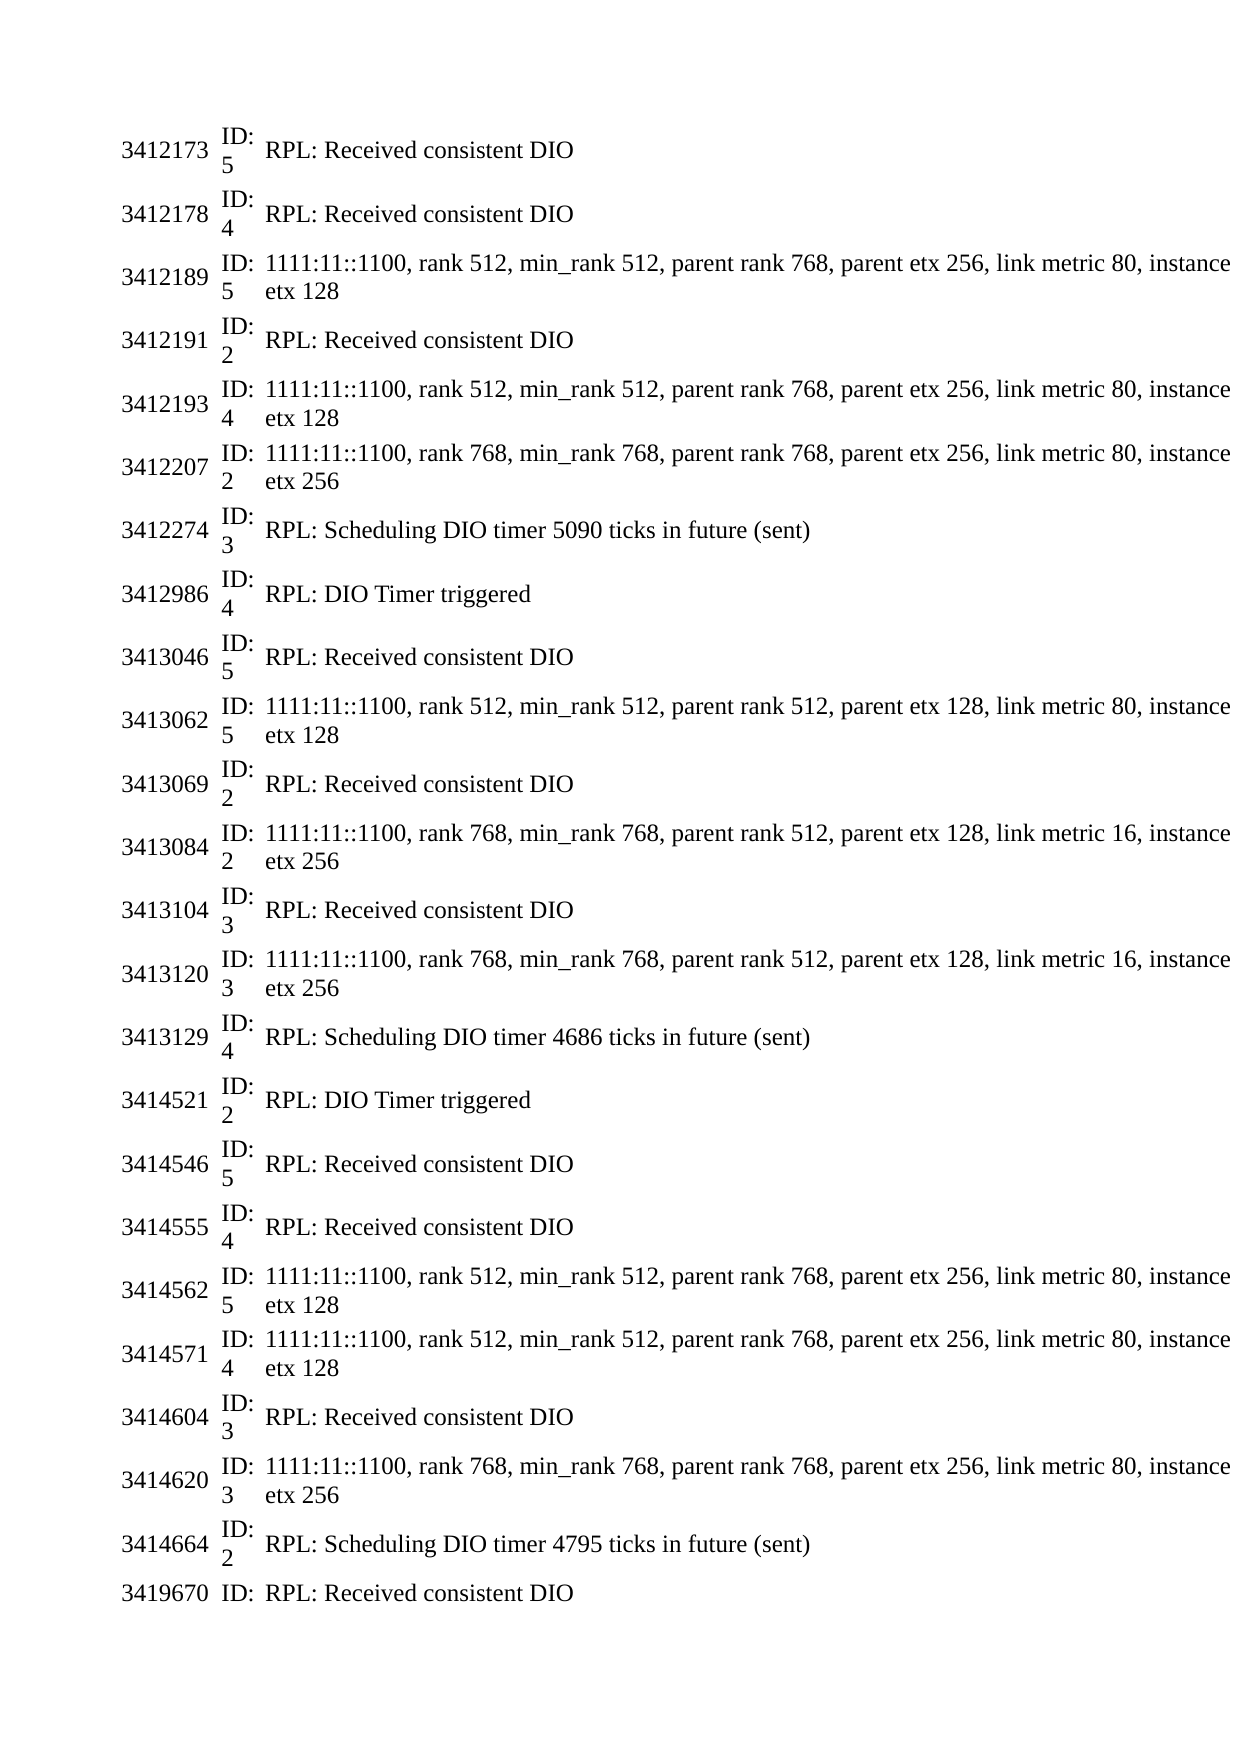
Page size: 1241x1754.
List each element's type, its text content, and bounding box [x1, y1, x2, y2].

table_cell ID:3 [218, 941, 262, 1005]
table_cell 3412193 [118, 371, 218, 435]
table_cell 3413120 [118, 941, 218, 1005]
table_cell 1111:11::1100, rank 512, min_rank 512, parent rank 768, parent etx 256, link metric 80, instance etx 128 [262, 1321, 1240, 1385]
table_cell RPL: Scheduling DIO timer 4686 ticks in future (sent) [262, 1005, 1240, 1068]
table_cell RPL: Received consistent DIO [262, 1575, 1240, 1609]
table_cell ID:4 [218, 561, 262, 625]
table_cell ID:2 [218, 308, 262, 371]
table_cell RPL: Received consistent DIO [262, 1385, 1240, 1448]
table_cell 1111:11::1100, rank 768, min_rank 768, parent rank 768, parent etx 256, link metric 80, instance etx 256 [262, 1448, 1240, 1511]
table_cell ID:5 [218, 688, 262, 751]
table_cell ID:5 [218, 1258, 262, 1321]
table_cell 1111:11::1100, rank 512, min_rank 512, parent rank 768, parent etx 256, link metric 80, instance etx 128 [262, 371, 1240, 435]
table_cell RPL: Received consistent DIO [262, 181, 1240, 245]
table_cell 3412207 [118, 435, 218, 498]
table_cell ID:4 [218, 1321, 262, 1385]
table_cell ID: [218, 1575, 262, 1609]
table_cell ID:2 [218, 435, 262, 498]
table_cell 3412178 [118, 181, 218, 245]
table_cell RPL: Received consistent DIO [262, 308, 1240, 371]
table_cell 3413062 [118, 688, 218, 751]
table_cell RPL: Scheduling DIO timer 4795 ticks in future (sent) [262, 1511, 1240, 1575]
table_cell ID:3 [218, 878, 262, 941]
table_cell 3413046 [118, 625, 218, 688]
table_cell 1111:11::1100, rank 512, min_rank 512, parent rank 512, parent etx 128, link metric 80, instance etx 128 [262, 688, 1240, 751]
table_cell ID:5 [218, 625, 262, 688]
table_cell 3412189 [118, 245, 218, 308]
table_cell ID:5 [218, 245, 262, 308]
table_cell 3414562 [118, 1258, 218, 1321]
table_cell RPL: Received consistent DIO [262, 751, 1240, 815]
table_cell ID:4 [218, 181, 262, 245]
table_cell ID:4 [218, 371, 262, 435]
table_cell RPL: Received consistent DIO [262, 118, 1240, 181]
table_cell 3412173 [118, 118, 218, 181]
table_cell 3414571 [118, 1321, 218, 1385]
table_cell 3414620 [118, 1448, 218, 1511]
table_cell 3414555 [118, 1195, 218, 1258]
table_cell ID:5 [218, 1131, 262, 1195]
table_cell ID:2 [218, 1068, 262, 1131]
table_cell 3413104 [118, 878, 218, 941]
table_cell 3413129 [118, 1005, 218, 1068]
table_cell 3412191 [118, 308, 218, 371]
table_cell ID:3 [218, 498, 262, 561]
table_cell 1111:11::1100, rank 512, min_rank 512, parent rank 768, parent etx 256, link metric 80, instance etx 128 [262, 245, 1240, 308]
table_cell 3419670 [118, 1575, 218, 1609]
table_cell ID:2 [218, 751, 262, 815]
table_cell 1111:11::1100, rank 768, min_rank 768, parent rank 512, parent etx 128, link metric 16, instance etx 256 [262, 941, 1240, 1005]
table_cell ID:4 [218, 1005, 262, 1068]
table_cell ID:5 [218, 118, 262, 181]
table_cell 1111:11::1100, rank 512, min_rank 512, parent rank 768, parent etx 256, link metric 80, instance etx 128 [262, 1258, 1240, 1321]
table_cell RPL: Received consistent DIO [262, 1131, 1240, 1195]
table_cell ID:3 [218, 1385, 262, 1448]
table_cell 3413069 [118, 751, 218, 815]
table_cell 3414546 [118, 1131, 218, 1195]
table_cell 1111:11::1100, rank 768, min_rank 768, parent rank 768, parent etx 256, link metric 80, instance etx 256 [262, 435, 1240, 498]
table_cell 3412274 [118, 498, 218, 561]
table_cell RPL: DIO Timer triggered [262, 1068, 1240, 1131]
table_cell ID:2 [218, 815, 262, 878]
table_cell ID:2 [218, 1511, 262, 1575]
table_cell RPL: Received consistent DIO [262, 1195, 1240, 1258]
table_cell RPL: Received consistent DIO [262, 625, 1240, 688]
table_cell 3414521 [118, 1068, 218, 1131]
table_cell 3413084 [118, 815, 218, 878]
table_cell 3414664 [118, 1511, 218, 1575]
table_cell 3414604 [118, 1385, 218, 1448]
table_cell ID:3 [218, 1448, 262, 1511]
table_cell RPL: DIO Timer triggered [262, 561, 1240, 625]
table_cell ID:4 [218, 1195, 262, 1258]
table_cell RPL: Scheduling DIO timer 5090 ticks in future (sent) [262, 498, 1240, 561]
table_cell 3412986 [118, 561, 218, 625]
table_cell RPL: Received consistent DIO [262, 878, 1240, 941]
table_cell 1111:11::1100, rank 768, min_rank 768, parent rank 512, parent etx 128, link metric 16, instance etx 256 [262, 815, 1240, 878]
